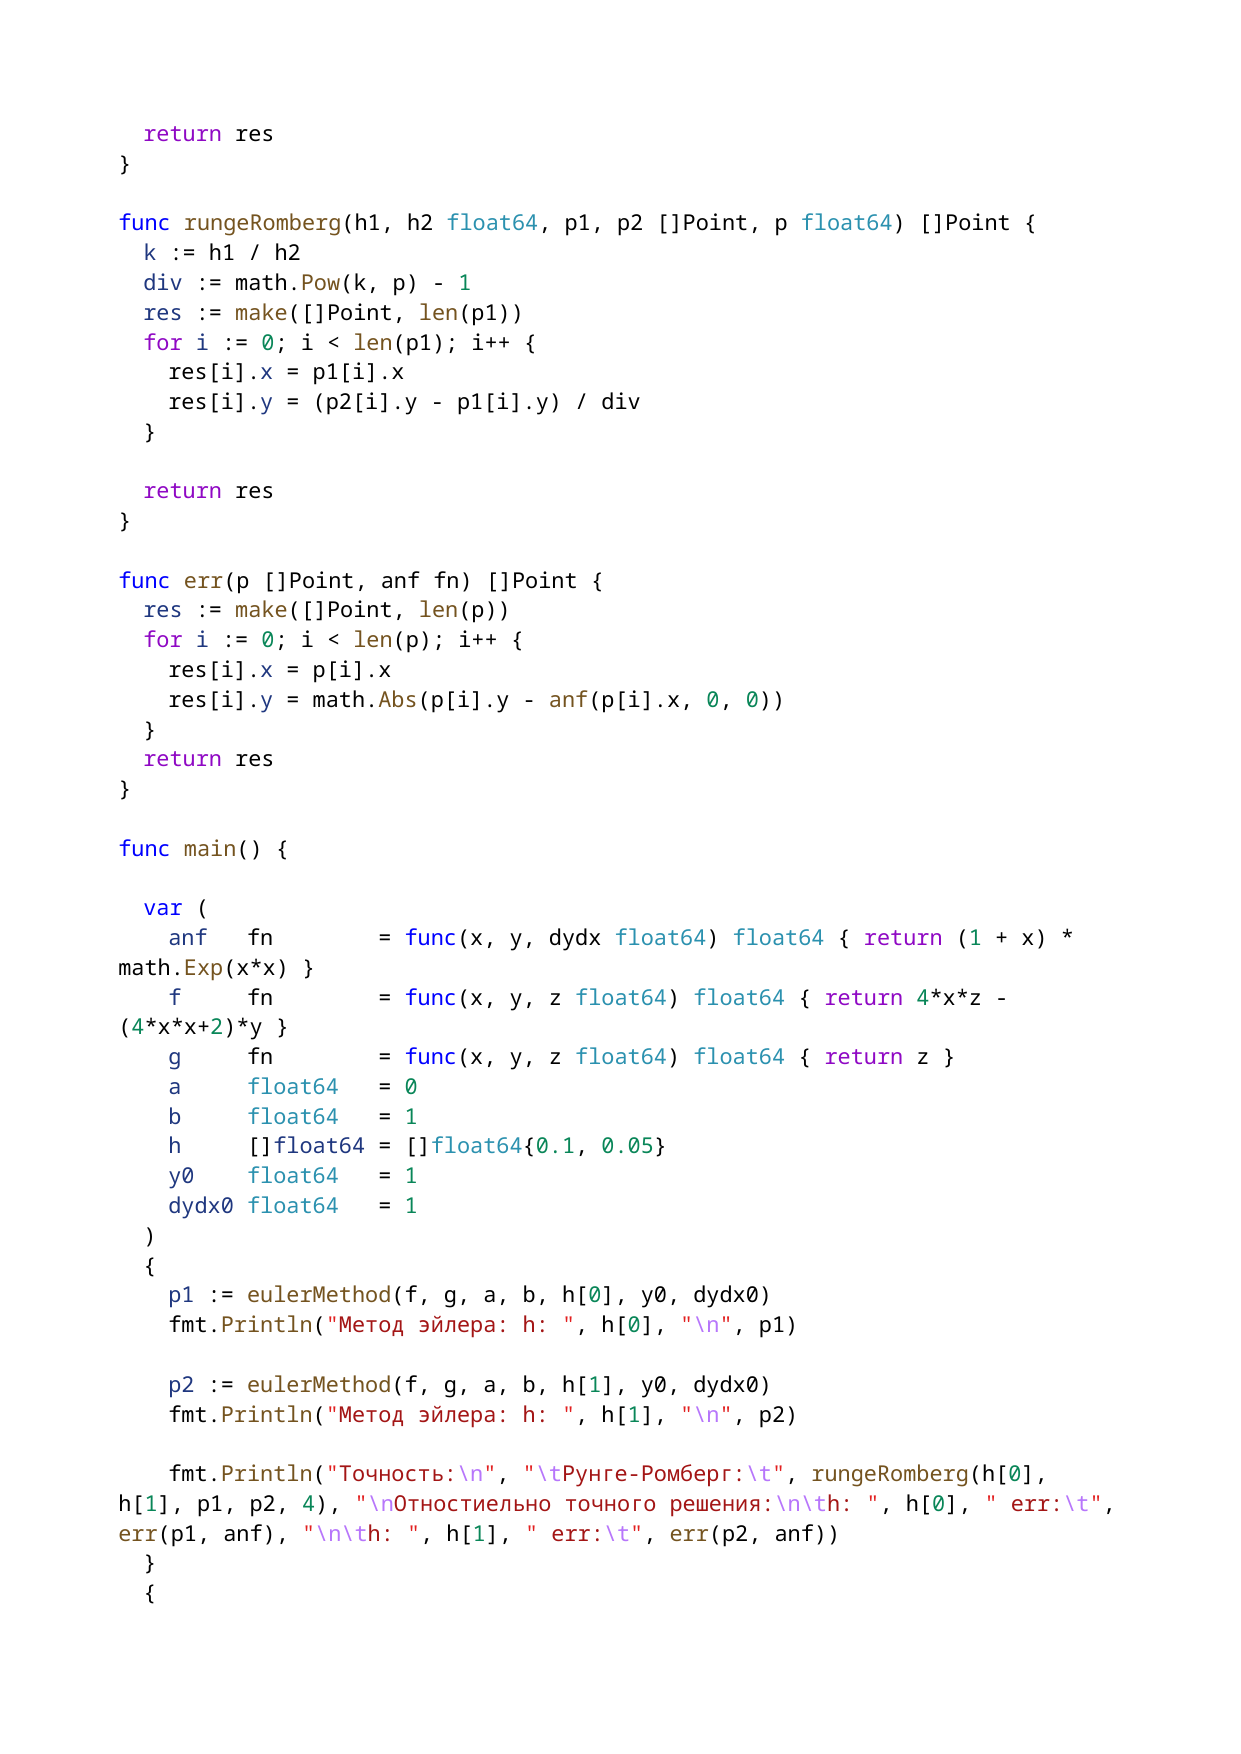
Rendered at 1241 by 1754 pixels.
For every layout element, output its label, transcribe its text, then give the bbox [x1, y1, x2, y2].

text res[i].x = p[i].x [118, 654, 1122, 684]
text for i := 0; i < len(p); i++ { [118, 624, 1122, 654]
text res := make([]Point, len(p)) [118, 594, 1122, 624]
text h []float64 = []float64{0.1, 0.05} [118, 1131, 1122, 1160]
text p1 := eulerMethod(f, g, a, b, h[0], y0, dydx0) [118, 1279, 1122, 1309]
text { [118, 1250, 1122, 1279]
text a float64 = 0 [118, 1071, 1122, 1101]
text func err(p []Point, anf fn) []Point { [118, 565, 1122, 594]
text fmt.Println("Точность:\n", "\tРунге-Ромберг:\t", rungeRomberg(h[0], h[1], p1, p2, 4), "\nОтностиельно точного решения:\n\th: ", h[0], " err:\t", err(p1, anf), "\n\th: ", h[1], " err:\t", err(p2, anf)) [118, 1458, 1122, 1547]
text y0 float64 = 1 [118, 1160, 1122, 1190]
text } [118, 773, 1122, 803]
text g fn = func(x, y, z float64) float64 { return z } [118, 1041, 1122, 1071]
text b float64 = 1 [118, 1101, 1122, 1131]
text f fn = func(x, y, z float64) float64 { return 4*x*z - (4*x*x+2)*y } [118, 982, 1122, 1041]
text { [118, 1577, 1122, 1607]
text ) [118, 1220, 1122, 1250]
text var ( [118, 892, 1122, 922]
text func rungeRomberg(h1, h2 float64, p1, p2 []Point, p float64) []Point { [118, 207, 1122, 237]
text res := make([]Point, len(p1)) [118, 297, 1122, 327]
text return res [118, 118, 1122, 148]
text return res [118, 743, 1122, 773]
text dydx0 float64 = 1 [118, 1190, 1122, 1220]
text fmt.Println("Метод эйлера: h: ", h[0], "\n", p1) [118, 1309, 1122, 1339]
text } [118, 1547, 1122, 1577]
text anf fn = func(x, y, dydx float64) float64 { return (1 + x) * math.Exp(x*x) } [118, 922, 1122, 982]
text } [118, 148, 1122, 178]
text k := h1 / h2 [118, 237, 1122, 267]
text } [118, 505, 1122, 535]
text p2 := eulerMethod(f, g, a, b, h[1], y0, dydx0) [118, 1369, 1122, 1398]
text div := math.Pow(k, p) - 1 [118, 267, 1122, 297]
text fmt.Println("Метод эйлера: h: ", h[1], "\n", p2) [118, 1398, 1122, 1428]
text res[i].x = p1[i].x [118, 356, 1122, 386]
text res[i].y = (p2[i].y - p1[i].y) / div [118, 386, 1122, 416]
text func main() { [118, 833, 1122, 862]
text return res [118, 475, 1122, 505]
text res[i].y = math.Abs(p[i].y - anf(p[i].x, 0, 0)) [118, 684, 1122, 714]
text } [118, 416, 1122, 446]
text for i := 0; i < len(p1); i++ { [118, 327, 1122, 356]
text } [118, 714, 1122, 743]
